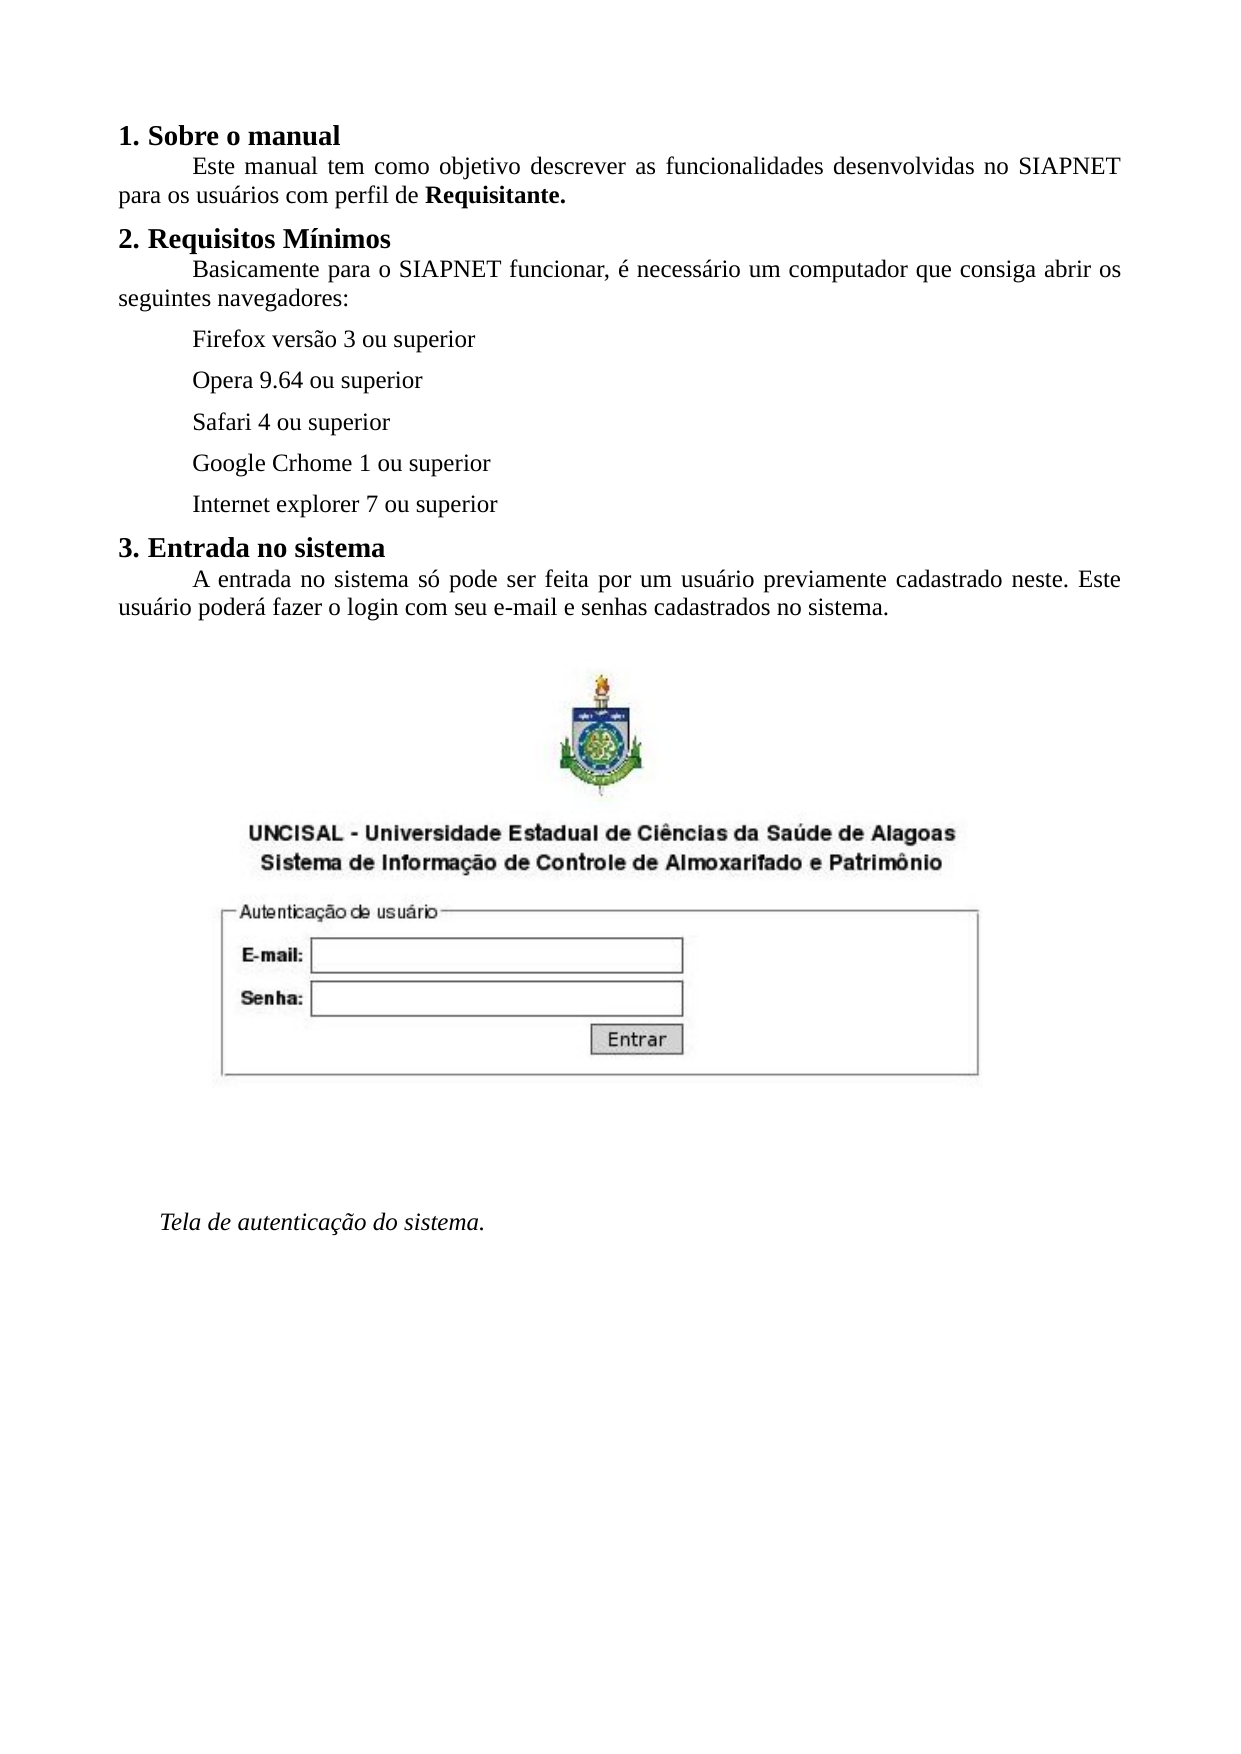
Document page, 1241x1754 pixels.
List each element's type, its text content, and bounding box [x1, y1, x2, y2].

subtitle Requisitos Mínimos [118, 221, 1122, 254]
text Firefox versão 3 ou superior [118, 324, 1122, 353]
text Safari 4 ou superior [118, 407, 1122, 436]
text Internet explorer 7 ou superior [118, 489, 1122, 518]
text Basicamente para o SIAPNET funcionar, é necessário um computador que consiga abrir os seguintes navegadores: [118, 254, 1122, 312]
text Tela de autenticação do sistema. [159, 1207, 1081, 1236]
text A entrada no sistema só pode ser feita por um usuário previamente cadastrado neste. Este usuário poderá fazer o login com seu e-mail e senhas cadastrados no sistema. [118, 564, 1122, 621]
text Google Crhome 1 ou superior [118, 448, 1122, 477]
text Este manual tem como objetivo descrever as funcionalidades desenvolvidas no SIAPNET para os usuários com perfil de Requisitante. [118, 151, 1122, 209]
picture [159, 646, 1082, 1207]
text Opera 9.64 ou superior [118, 366, 1122, 394]
subtitle Sobre o manual [118, 118, 1122, 151]
subtitle Entrada no sistema [118, 531, 1122, 564]
